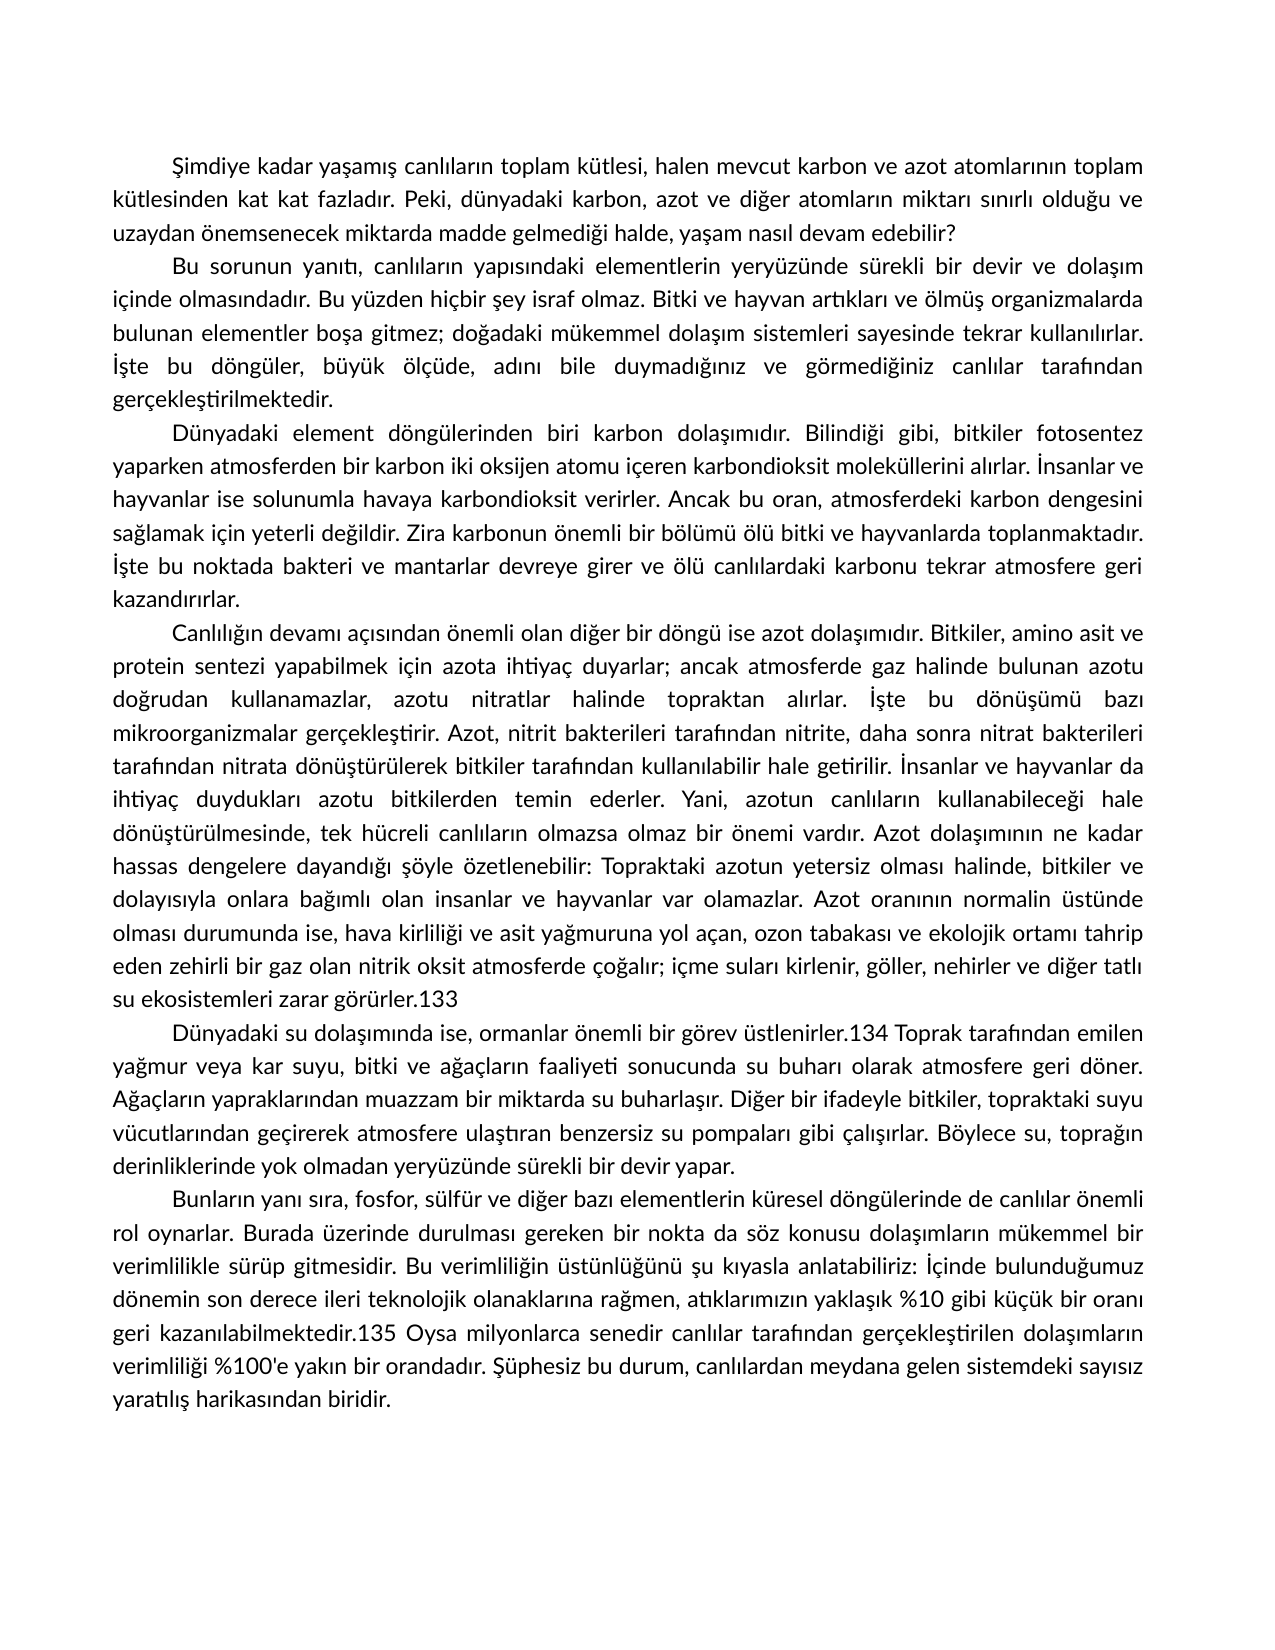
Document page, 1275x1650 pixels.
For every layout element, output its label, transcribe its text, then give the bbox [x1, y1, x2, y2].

text Bunların yanı sıra, fosfor, sülfür ve diğer bazı elementlerin küresel döngülerinde de canlılar önemli rol oynarlar. Burada üzerinde durulması gereken bir nokta da söz konusu dolaşımların mükemmel bir verimlilikle sürüp gitmesidir. Bu verimliliğin üstünlüğünü şu kıyasla anlatabiliriz: İçinde bulunduğumuz dönemin son derece ileri teknolojik olanaklarına rağmen, atıklarımızın yaklaşık %10 gibi küçük bir oranı geri kazanılabilmektedir.135 Oysa milyonlarca senedir canlılar tarafından gerçekleştirilen dolaşımların verimliliği %100'e yakın bir orandadır. Şüphesiz bu durum, canlılardan meydana gelen sistemdeki sayısız yaratılış harikasından biridir. [112, 1181, 1145, 1414]
text Dünyadaki element döngülerinden biri karbon dolaşımıdır. Bilindiği gibi, bitkiler fotosentez yaparken atmosferden bir karbon iki oksijen atomu içeren karbondioksit moleküllerini alırlar. İnsanlar ve hayvanlar ise solunumla havaya karbondioksit verirler. Ancak bu oran, atmosferdeki karbon dengesini sağlamak için yeterli değildir. Zira karbonun önemli bir bölümü ölü bitki ve hayvanlarda toplanmaktadır. İşte bu noktada bakteri ve mantarlar devreye girer ve ölü canlılardaki karbonu tekrar atmosfere geri kazandırırlar. [112, 414, 1145, 614]
text Bu sorunun yanıtı, canlıların yapısındaki elementlerin yeryüzünde sürekli bir devir ve dolaşım içinde olmasındadır. Bu yüzden hiçbir şey israf olmaz. Bitki ve hayvan artıkları ve ölmüş organizmalarda bulunan elementler boşa gitmez; doğadaki mükemmel dolaşım sistemleri sayesinde tekrar kullanılırlar. İşte bu döngüler, büyük ölçüde, adını bile duymadığınız ve görmediğiniz canlılar tarafından gerçekleştirilmektedir. [112, 248, 1145, 414]
text Şimdiye kadar yaşamış canlıların toplam kütlesi, halen mevcut karbon ve azot atomlarının toplam kütlesinden kat kat fazladır. Peki, dünyadaki karbon, azot ve diğer atomların miktarı sınırlı olduğu ve uzaydan önemsenecek miktarda madde gelmediği halde, yaşam nasıl devam edebilir? [112, 148, 1145, 248]
text Canlılığın devamı açısından önemli olan diğer bir döngü ise azot dolaşımıdır. Bitkiler, amino asit ve protein sentezi yapabilmek için azota ihtiyaç duyarlar; ancak atmosferde gaz halinde bulunan azotu doğrudan kullanamazlar, azotu nitratlar halinde topraktan alırlar. İşte bu dönüşümü bazı mikroorganizmalar gerçekleştirir. Azot, nitrit bakterileri tarafından nitrite, daha sonra nitrat bakterileri tarafından nitrata dönüştürülerek bitkiler tarafından kullanılabilir hale getirilir. İnsanlar ve hayvanlar da ihtiyaç duydukları azotu bitkilerden temin ederler. Yani, azotun canlıların kullanabileceği hale dönüştürülmesinde, tek hücreli canlıların olmazsa olmaz bir önemi vardır. Azot dolaşımının ne kadar hassas dengelere dayandığı şöyle özetlenebilir: Topraktaki azotun yetersiz olması halinde, bitkiler ve dolayısıyla onlara bağımlı olan insanlar ve hayvanlar var olamazlar. Azot oranının normalin üstünde olması durumunda ise, hava kirliliği ve asit yağmuruna yol açan, ozon tabakası ve ekolojik ortamı tahrip eden zehirli bir gaz olan nitrik oksit atmosferde çoğalır; içme suları kirlenir, göller, nehirler ve diğer tatlı su ekosistemleri zarar görürler.133 [112, 614, 1145, 1014]
text Dünyadaki su dolaşımında ise, ormanlar önemli bir görev üstlenirler.134 Toprak tarafından emilen yağmur veya kar suyu, bitki ve ağaçların faaliyeti sonucunda su buharı olarak atmosfere geri döner. Ağaçların yapraklarından muazzam bir miktarda su buharlaşır. Diğer bir ifadeyle bitkiler, topraktaki suyu vücutlarından geçirerek atmosfere ulaştıran benzersiz su pompaları gibi çalışırlar. Böylece su, toprağın derinliklerinde yok olmadan yeryüzünde sürekli bir devir yapar. [112, 1014, 1145, 1181]
